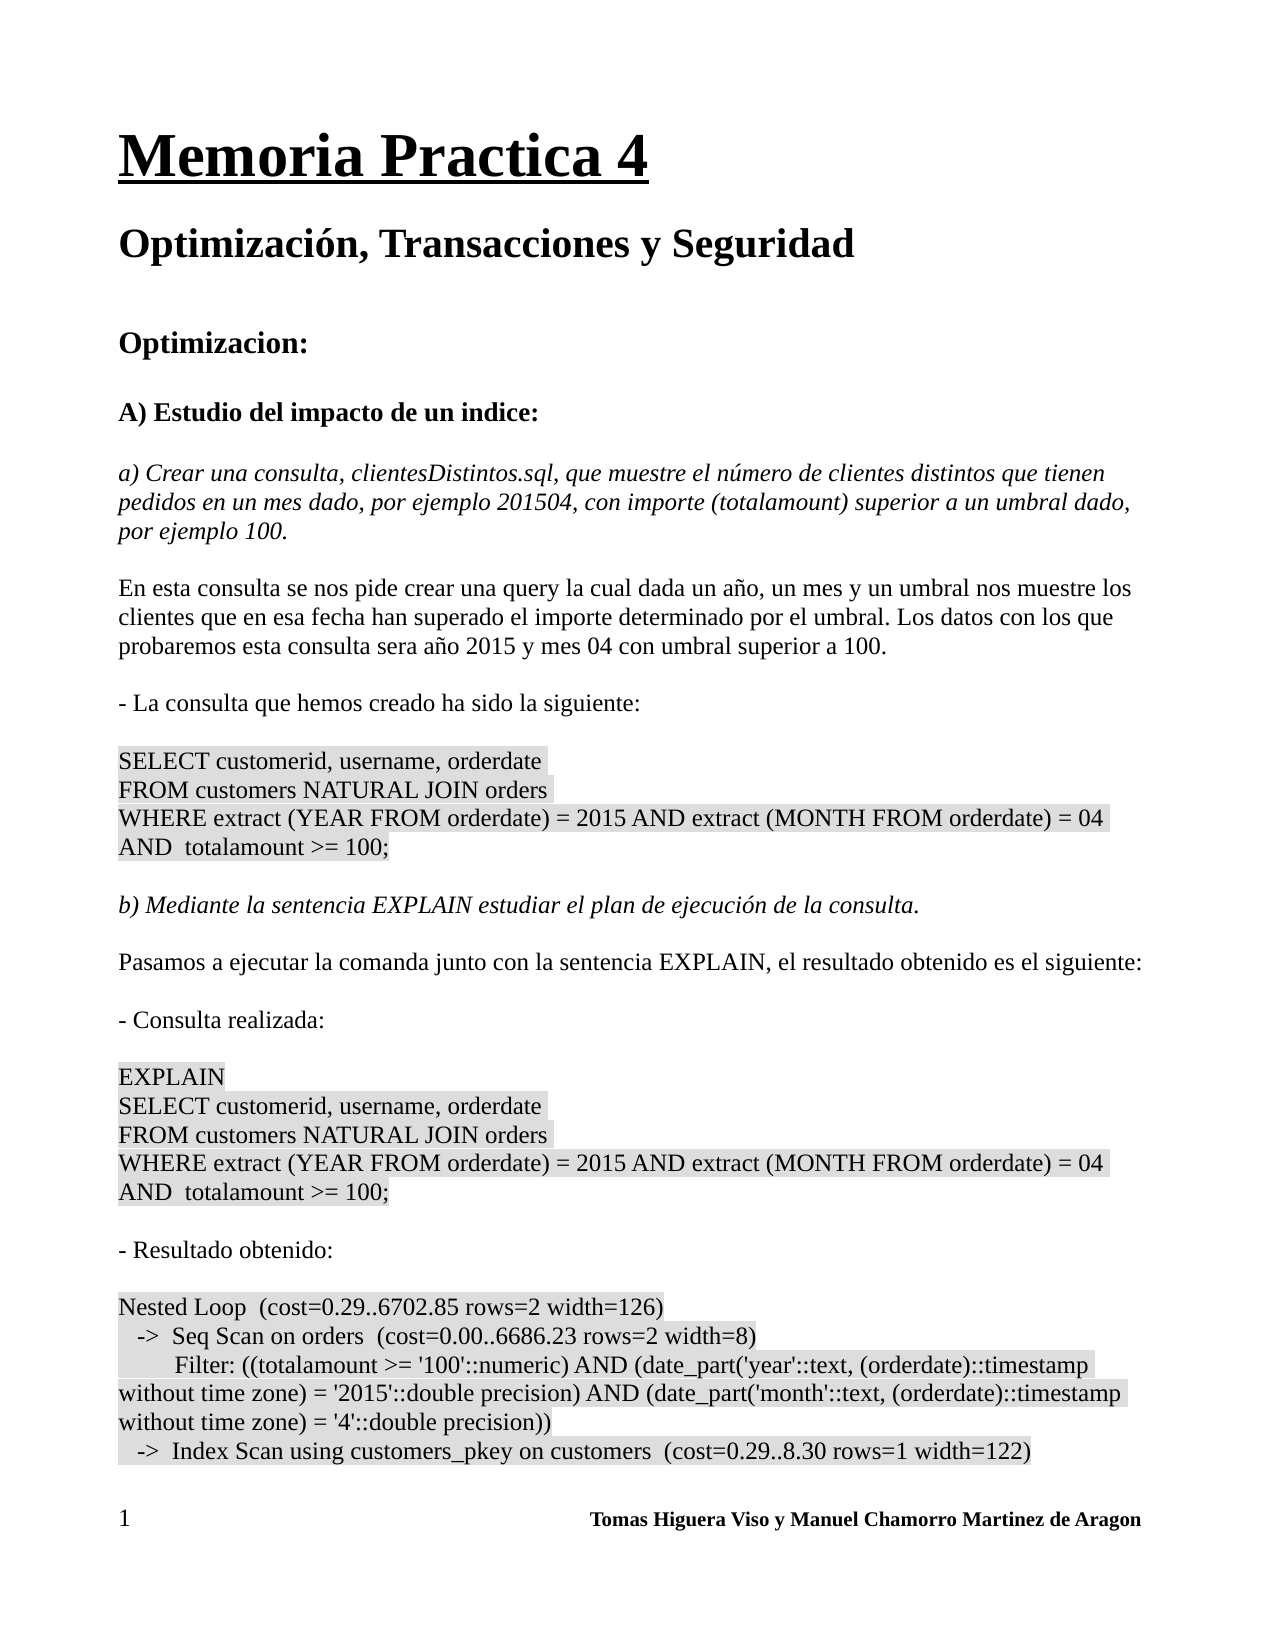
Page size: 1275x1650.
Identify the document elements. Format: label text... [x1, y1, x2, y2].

text WHERE extract (YEAR FROM orderdate) = 2015 AND extract (MONTH FROM orderdate) = 04 AND totalamount >= 100; [118, 803, 1157, 861]
text A) Estudio del impacto de un indice: [118, 396, 1157, 427]
text Filter: ((totalamount >= '100'::numeric) AND (date_part('year'::text, (orderdate)::timestamp without time zone) = '2015'::double precision) AND (date_part('month'::text, (orderdate)::timestamp without time zone) = '4'::double precision)) [118, 1350, 1157, 1436]
text a) Crear una consulta, clientesDistintos.sql, que muestre el número de clientes distintos que tienen pedidos en un mes dado, por ejemplo 201504, con importe (totalamount) superior a un umbral dado, por ejemplo 100. [118, 458, 1157, 545]
text - Resultado obtenido: [118, 1235, 1157, 1263]
text SELECT customerid, username, orderdate [118, 1091, 1157, 1120]
text FROM customers NATURAL JOIN orders [118, 775, 1157, 803]
text Nested Loop (cost=0.29..6702.85 rows=2 width=126) [118, 1292, 1157, 1321]
text - Consulta realizada: [118, 1005, 1157, 1033]
text -> Index Scan using customers_pkey on customers (cost=0.29..8.30 rows=1 width=122) [118, 1436, 1157, 1465]
text SELECT customerid, username, orderdate [118, 746, 1157, 775]
text En esta consulta se nos pide crear una query la cual dada un año, un mes y un umbral nos muestre los clientes que en esa fecha han superado el importe determinado por el umbral. Los datos con los que probaremos esta consulta sera año 2015 y mes 04 con umbral superior a 100. [118, 573, 1157, 660]
text Optimización, Transacciones y Seguridad [118, 219, 1157, 267]
text FROM customers NATURAL JOIN orders [118, 1120, 1157, 1148]
text Memoria Practica 4 [118, 118, 1157, 190]
text -> Seq Scan on orders (cost=0.00..6686.23 rows=2 width=8) [118, 1321, 1157, 1350]
text b) Mediante la sentencia EXPLAIN estudiar el plan de ejecución de la consulta. [118, 890, 1157, 918]
text EXPLAIN [118, 1062, 1157, 1091]
text WHERE extract (YEAR FROM orderdate) = 2015 AND extract (MONTH FROM orderdate) = 04 AND totalamount >= 100; [118, 1148, 1157, 1206]
text Pasamos a ejecutar la comanda junto con la sentencia EXPLAIN, el resultado obtenido es el siguiente: [118, 947, 1157, 976]
text - La consulta que hemos creado ha sido la siguiente: [118, 688, 1157, 717]
text Optimizacion: [118, 324, 1157, 360]
